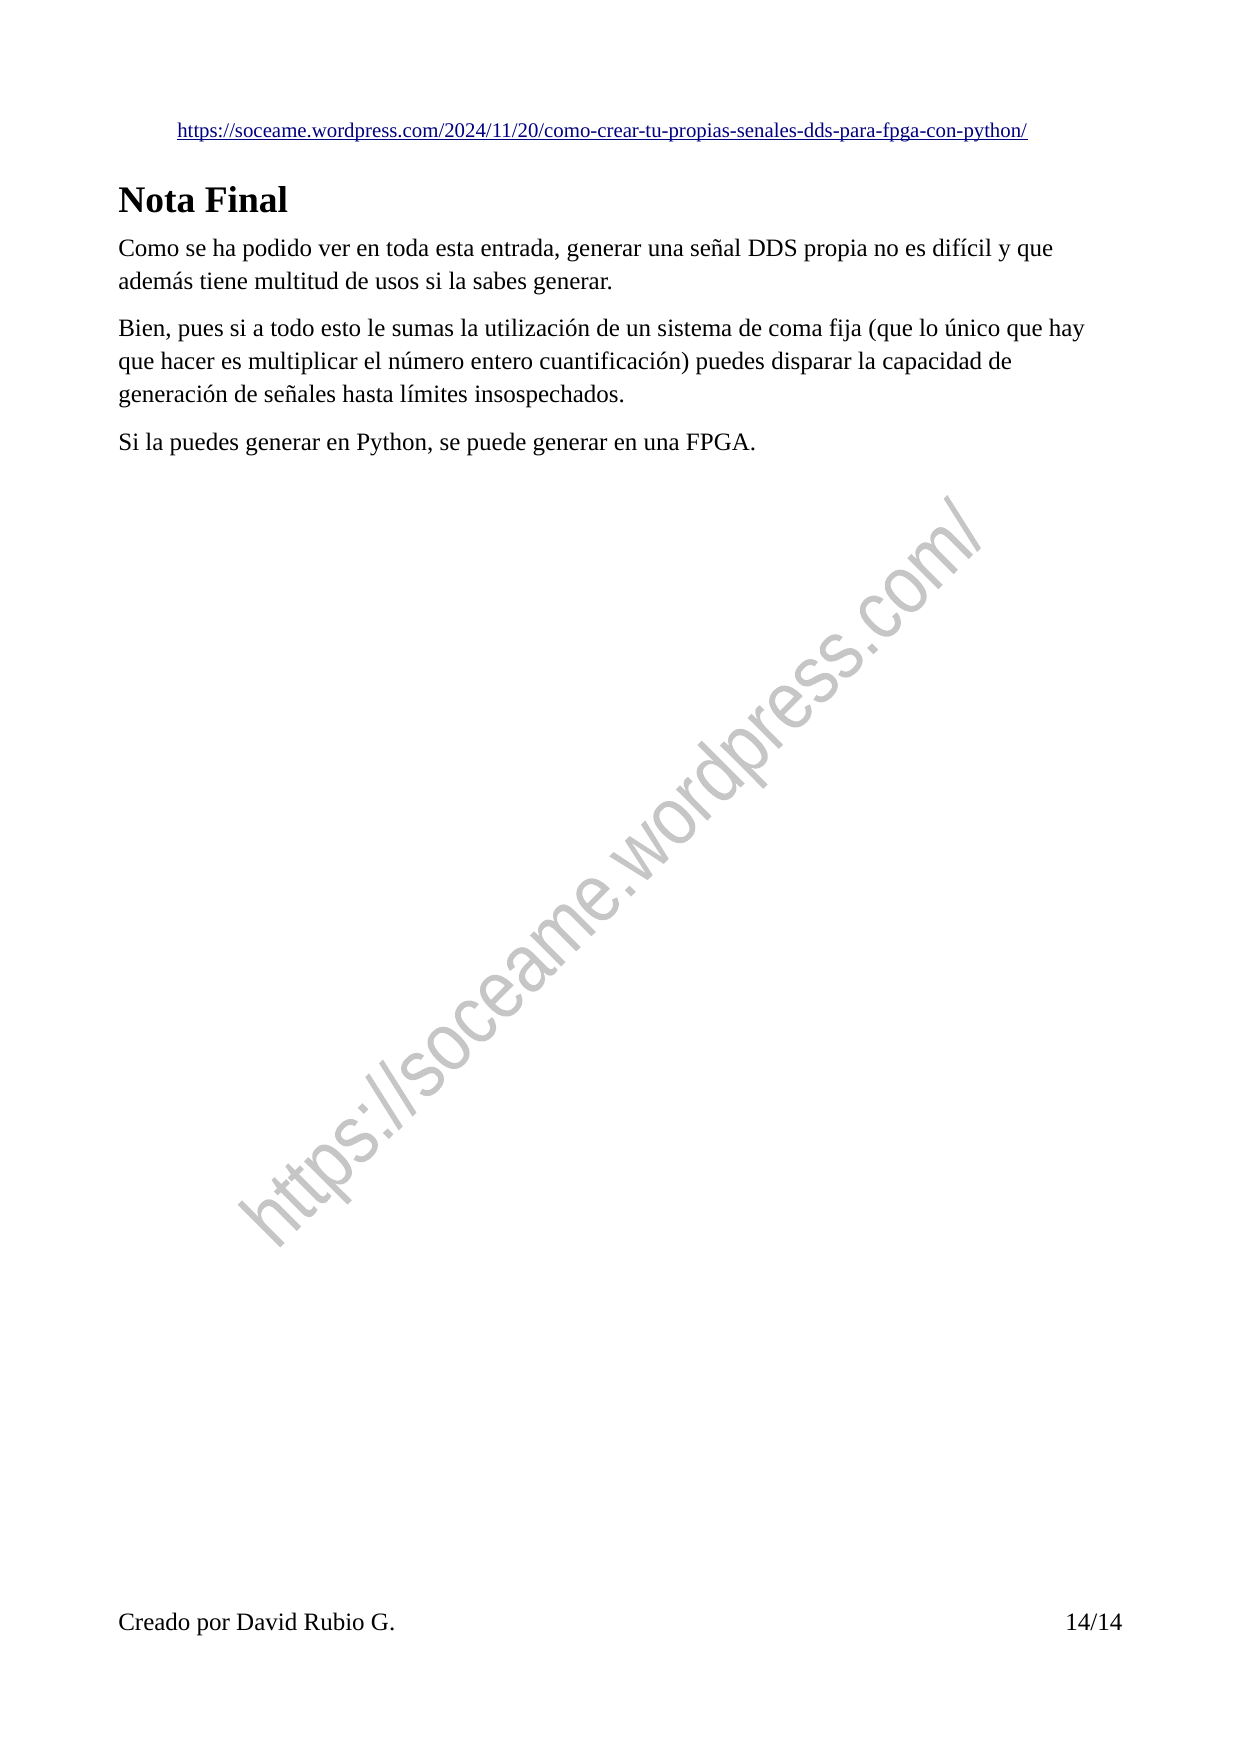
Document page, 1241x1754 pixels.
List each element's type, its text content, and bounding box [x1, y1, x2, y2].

text Como se ha podido ver en toda esta entrada, generar una señal DDS propia no es difícil y que además tiene multitud de usos si la sabes generar. [118, 233, 1122, 294]
text Bien, pues si a todo esto le sumas la utilización de un sistema de coma fija (que lo único que hay que hacer es multiplicar el número entero cuantificación) puedes disparar la capacidad de generación de señales hasta límites insospechados. [118, 313, 1122, 408]
text Si la puedes generar en Python, se puede generar en una FPGA. [118, 427, 1122, 456]
subtitle Nota Final [118, 177, 1122, 220]
